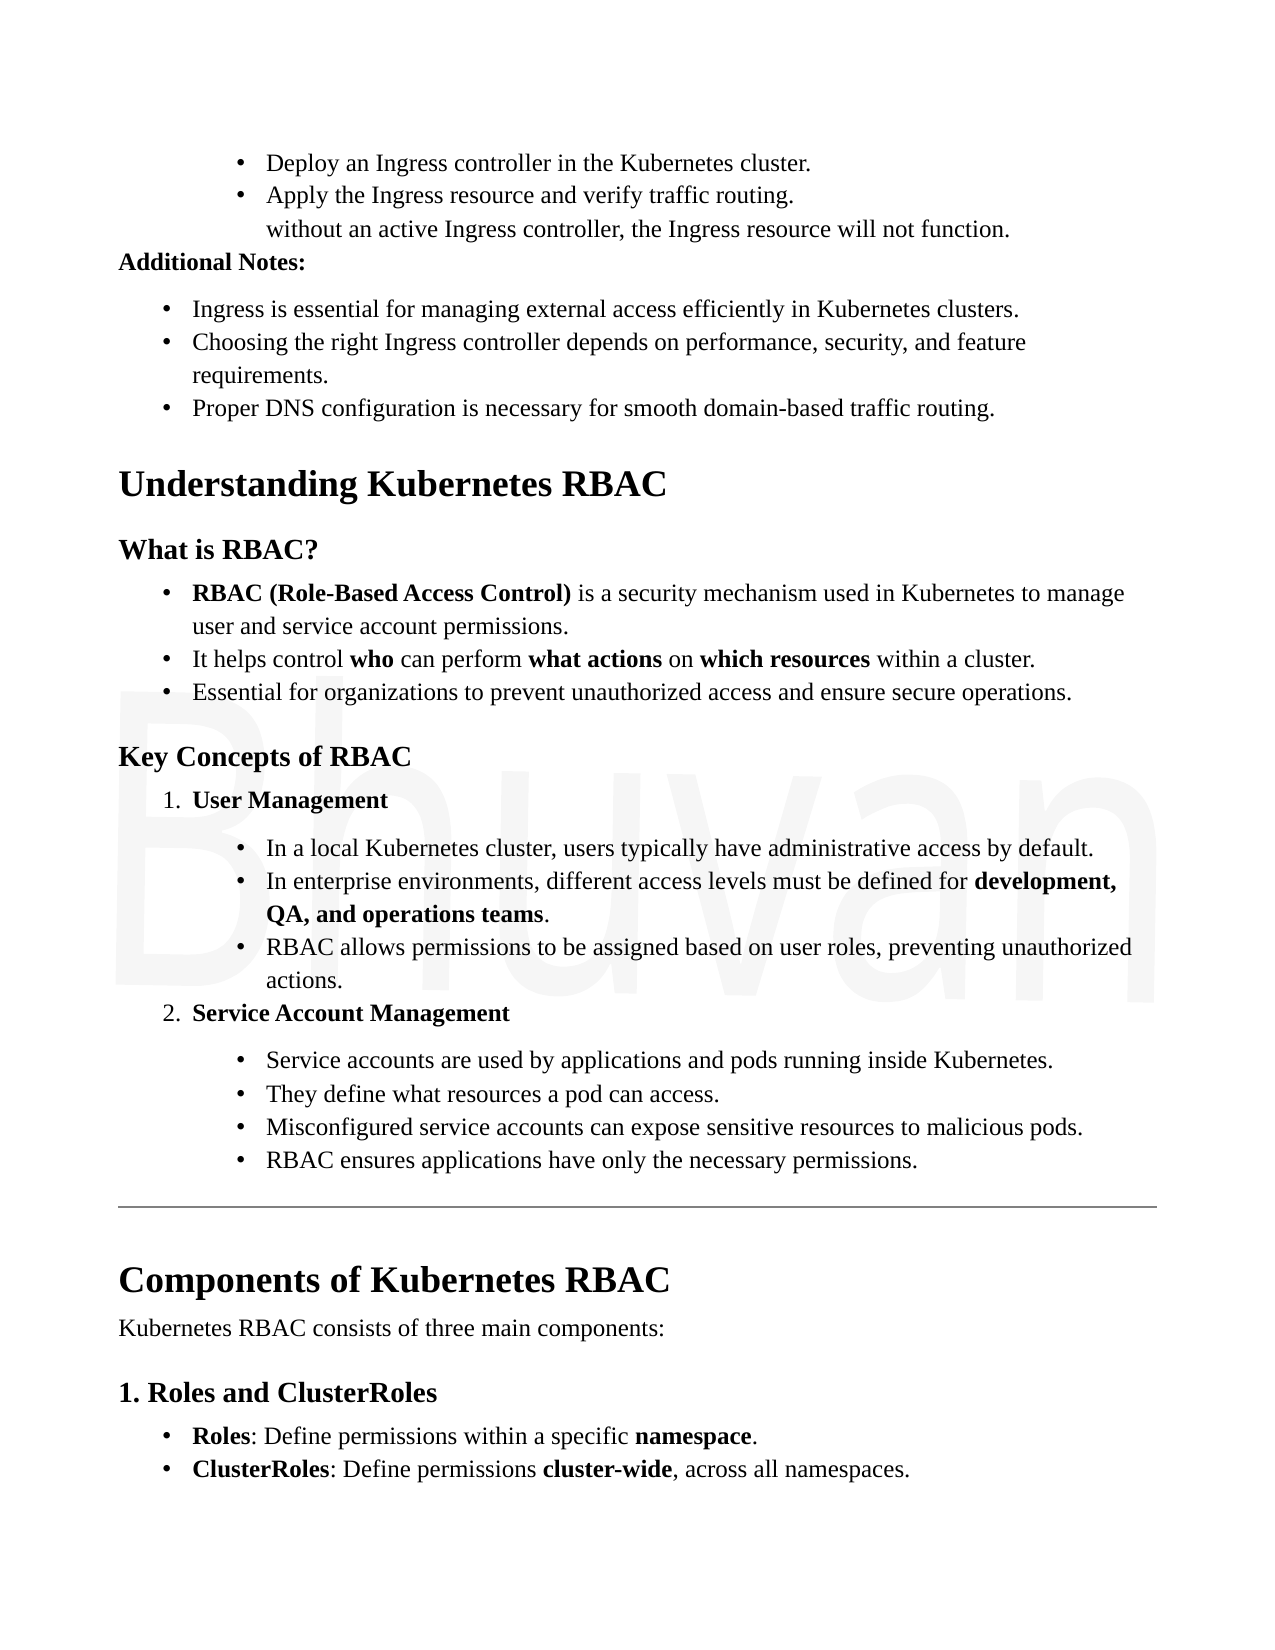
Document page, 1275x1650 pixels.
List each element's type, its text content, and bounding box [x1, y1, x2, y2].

list ClusterRoles: Define permissions cluster-wide, across all namespaces. [162, 1454, 1157, 1483]
text Additional Notes: [118, 247, 1157, 275]
list In enterprise environments, different access levels must be defined for development, QA, and operations teams. [339, 866, 424, 928]
list Service accounts are used by applications and pods running inside Kubernetes. [236, 1046, 1157, 1074]
list Essential for organizations to prevent unauthorized access and ensure secure operations. [162, 677, 316, 706]
list User Management [353, 796, 418, 814]
list RBAC allows permissions to be assigned based on user roles, preventing unauthorized actions. [637, 932, 724, 994]
list User Management [811, 785, 864, 814]
list User Management [529, 785, 613, 814]
list Proper DNS configuration is necessary for smooth domain-based traffic routing. [162, 393, 1157, 422]
list RBAC allows permissions to be assigned based on user roles, preventing unauthorized actions. [862, 932, 937, 973]
list In a local Kubernetes cluster, users typically have administrative access by default. [528, 833, 612, 862]
list User Management [874, 804, 931, 814]
list Roles: Define permissions within a specific namespace. [162, 1421, 1157, 1450]
list In enterprise environments, different access levels must be defined for development, QA, and operations teams. [1044, 866, 1129, 928]
list RBAC allows permissions to be assigned based on user roles, preventing unauthorized actions. [1043, 932, 1128, 994]
list In a local Kubernetes cluster, users typically have administrative access by default. [1047, 833, 1129, 862]
list RBAC (Role-Based Access Control) is a security mechanism used in Kubernetes to manage user and service account permissions. [162, 578, 1157, 640]
list RBAC allows permissions to be assigned based on user roles, preventing unauthorized actions. [966, 932, 1016, 994]
list RBAC ensures applications have only the necessary permissions. [236, 1145, 1157, 1173]
list User Management [439, 785, 501, 814]
list User Management [1131, 785, 1157, 814]
subtitle 1. Roles and ClusterRoles [118, 1375, 1157, 1409]
list User Management [1042, 785, 1067, 810]
list User Management [699, 785, 790, 814]
list In enterprise environments, different access levels must be defined for development, QA, and operations teams. [719, 866, 767, 928]
list RBAC allows permissions to be assigned based on user roles, preventing unauthorized actions. [757, 932, 855, 994]
list without an active Ingress controller, the Ingress resource will not function. [236, 214, 1157, 242]
list Apply the Ingress resource and verify traffic routing. [236, 181, 1157, 209]
list RBAC allows permissions to be assigned based on user roles, preventing unauthorized actions. [528, 932, 605, 966]
list User Management [251, 785, 314, 814]
subtitle Components of Kubernetes RBAC [118, 1257, 1157, 1301]
subtitle Key Concepts of RBAC [263, 739, 315, 773]
list In enterprise environments, different access levels must be defined for development, QA, and operations teams. [527, 866, 612, 928]
list In enterprise environments, different access levels must be defined for development, QA, and operations teams. [967, 866, 1018, 928]
list Essential for organizations to prevent unauthorized access and ensure secure operations. [343, 677, 1157, 706]
list They define what resources a pod can access. [236, 1079, 1157, 1107]
text Kubernetes RBAC consists of three main components: [118, 1313, 1157, 1342]
list In a local Kubernetes cluster, users typically have administrative access by default. [341, 833, 424, 862]
list Deploy an Ingress controller in the Kubernetes cluster. [236, 148, 1157, 176]
list User Management [640, 785, 676, 814]
list Choosing the right Ingress controller depends on performance, security, and feature requirements. [162, 327, 1157, 389]
list User Management [948, 785, 1019, 814]
subtitle Key Concepts of RBAC [147, 739, 236, 773]
list RBAC allows permissions to be assigned based on user roles, preventing unauthorized actions. [236, 932, 536, 994]
list It helps control who can perform what actions on which resources within a cluster. [162, 644, 1157, 673]
list In a local Kubernetes cluster, users typically have administrative access by default. [797, 833, 941, 862]
list Misconfigured service accounts can expose sensitive resources to malicious pods. [236, 1112, 1157, 1140]
list In enterprise environments, different access levels must be defined for development, QA, and operations teams. [450, 866, 500, 928]
list Ingress is essential for managing external access efficiently in Kubernetes clusters. [162, 294, 1157, 323]
list In enterprise environments, different access levels must be defined for development, QA, and operations teams. [265, 866, 312, 928]
list In enterprise environments, different access levels must be defined for development, QA, and operations teams. [638, 866, 706, 928]
list In enterprise environments, different access levels must be defined for development, QA, and operations teams. [863, 892, 940, 928]
subtitle Key Concepts of RBAC [342, 739, 1157, 773]
list In enterprise environments, different access levels must be defined for development, QA, and operations teams. [777, 866, 915, 928]
subtitle Understanding Kubernetes RBAC [118, 462, 1157, 505]
subtitle What is RBAC? [118, 532, 1157, 566]
list Service Account Management [162, 998, 1157, 1027]
list In a local Kubernetes cluster, users typically have administrative access by default. [711, 833, 776, 862]
list User Management [162, 785, 234, 814]
list In a local Kubernetes cluster, users typically have administrative access by default. [236, 833, 313, 862]
